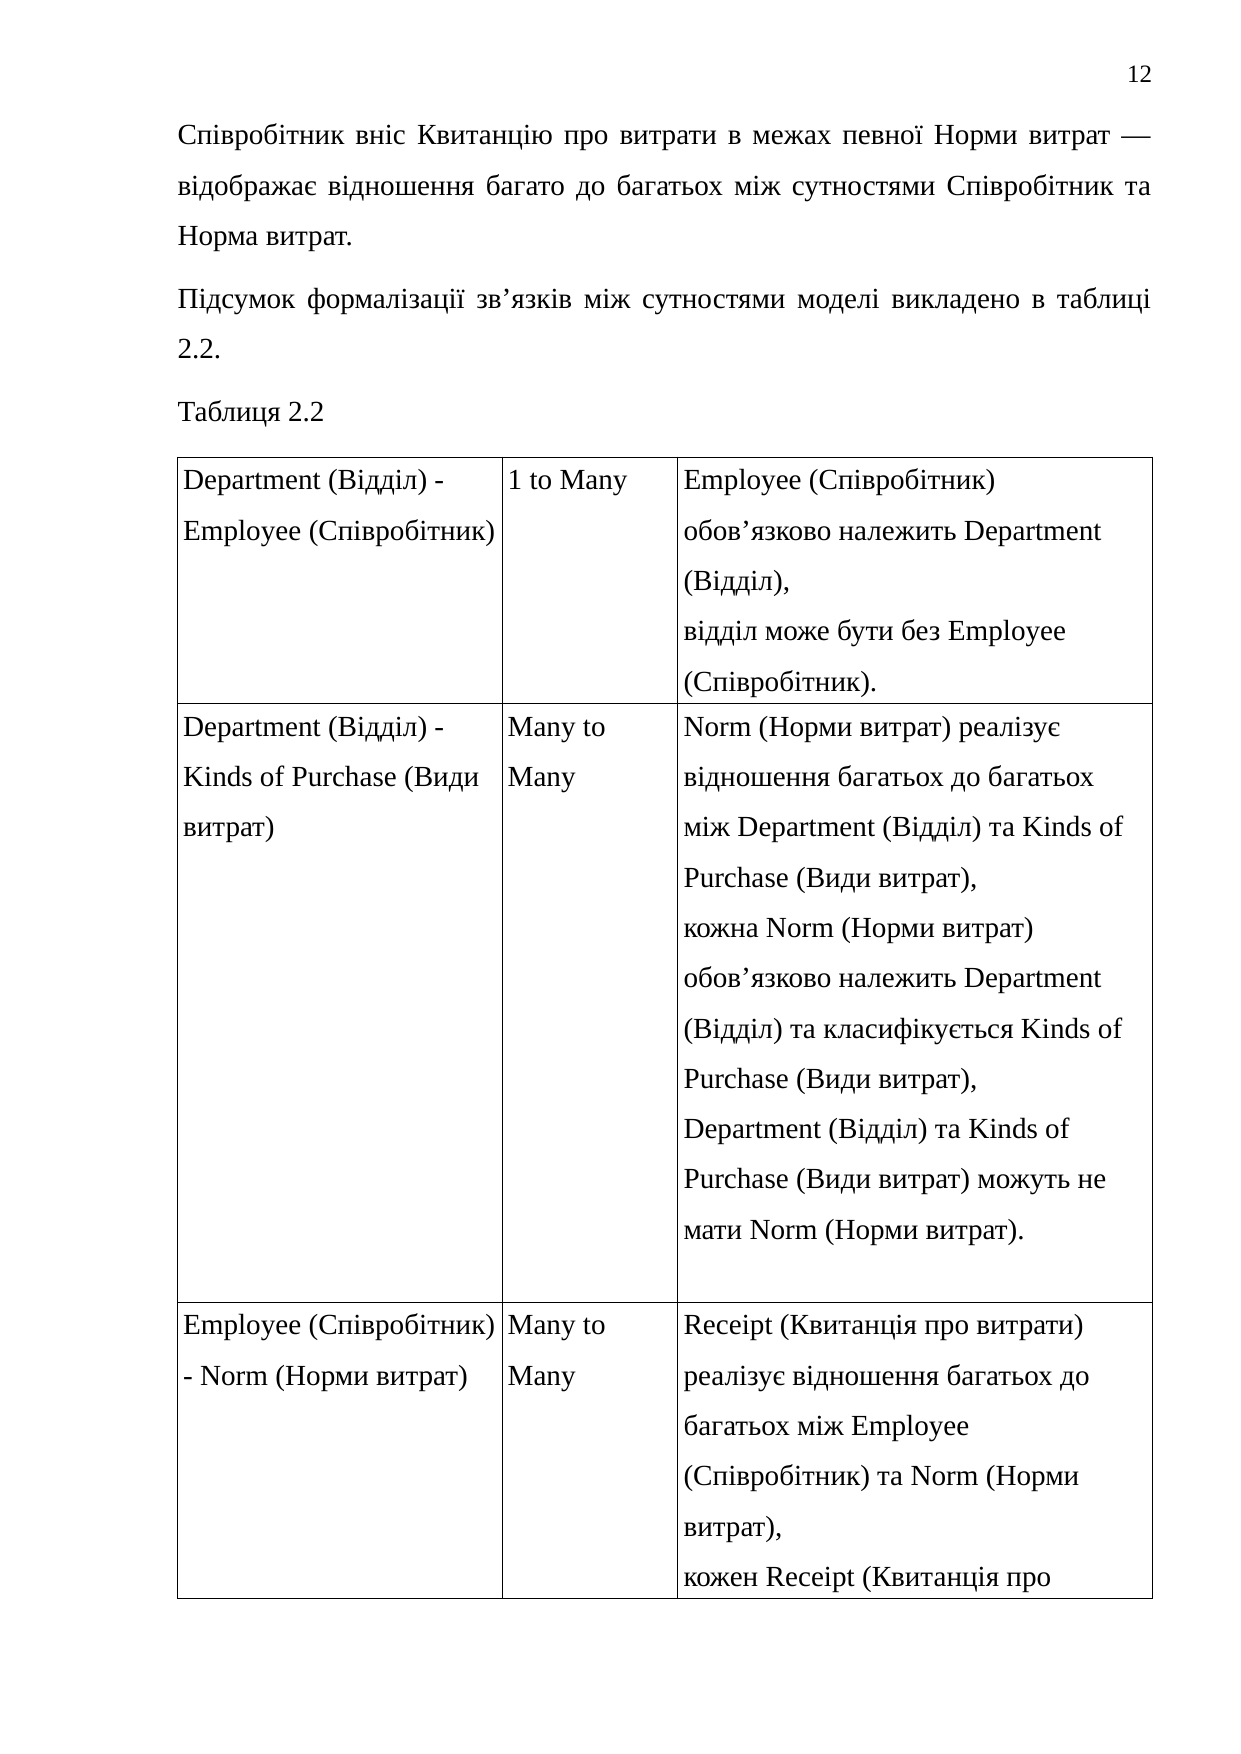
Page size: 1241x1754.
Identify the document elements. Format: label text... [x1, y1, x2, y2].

table_cell Employee (Співробітник) - Norm (Норми витрат) [178, 1303, 502, 1598]
table_cell Department (Відділ) - Kinds of Purchase (Види витрат) [178, 704, 502, 1302]
text Таблиця 2.2 [177, 394, 1152, 427]
table_header 1 to Many [503, 458, 677, 703]
table_header Employee (Співробітник) обов’язково належить Department (Відділ), відділ може бути без Employee (Співробітник). [678, 458, 1152, 703]
text Співробітник вніс Квитанцію про витрати в межах певної Норми витрат — відображає відношення багато до багатьох між сутностями Співробітник та Норма витрат. [177, 117, 1152, 251]
table_cell Many to Many [503, 1303, 677, 1598]
table_cell Receipt (Квитанція про витрати) реалізує відношення багатьох до багатьох між Employee (Співробітник) та Norm (Норми витрат), кожен Receipt (Квитанція про [678, 1303, 1152, 1598]
table_cell Many to Many [503, 704, 677, 1302]
table_header Department (Відділ) - Employee (Співробітник) [178, 458, 502, 703]
text Підсумок формалізації зв’язків між сутностями моделі викладено в таблиці 2.2. [177, 281, 1152, 364]
table_cell Norm (Норми витрат) реалізує відношення багатьох до багатьох між Department (Відділ) та Kinds of Purchase (Види витрат), кожна Norm (Норми витрат) обов’язково належить Department (Відділ) та класифікується Kinds of Purchase (Види витрат), Department (Відділ) та Kinds of Purchase (Види витрат) можуть не мати Norm (Норми витрат). [678, 704, 1152, 1302]
